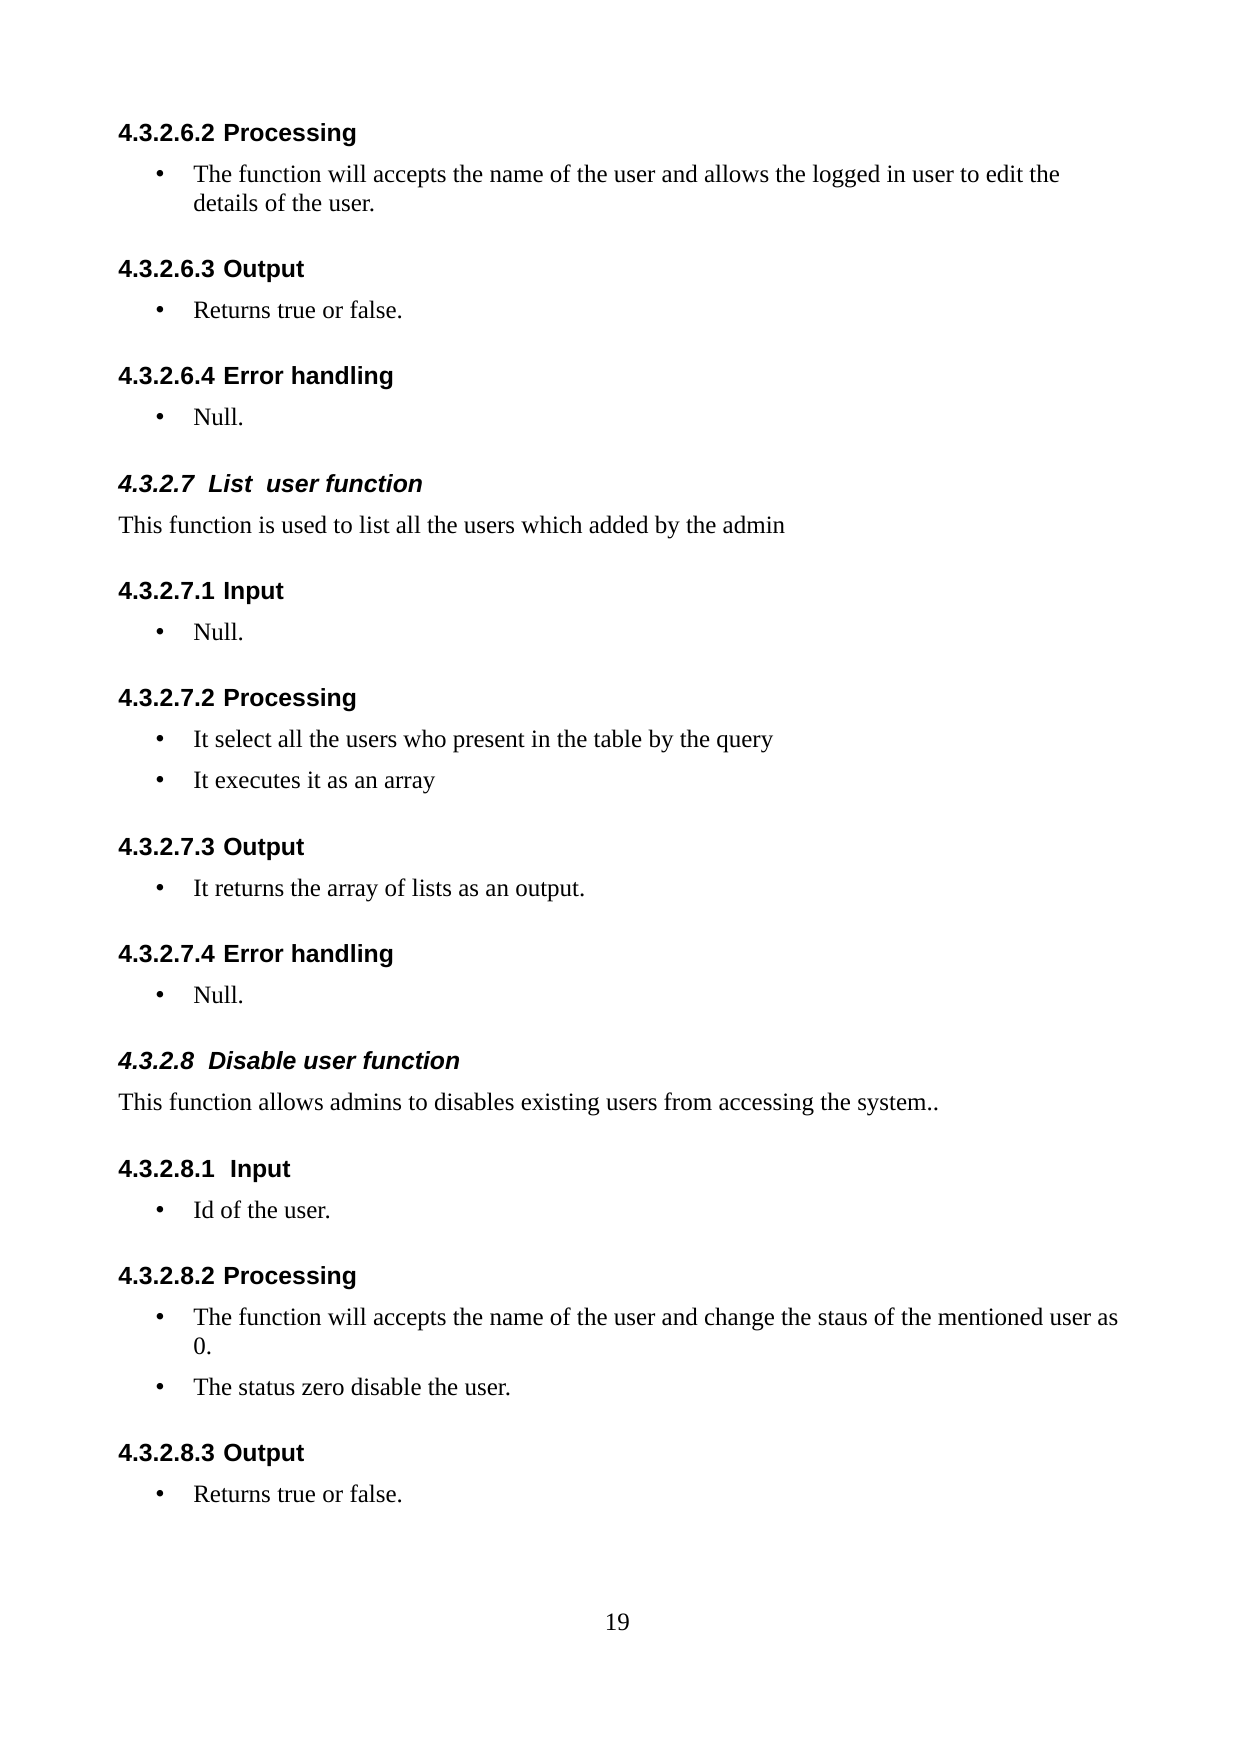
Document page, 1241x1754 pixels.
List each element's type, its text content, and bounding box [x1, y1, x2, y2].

subtitle Disable user function [118, 1046, 1122, 1075]
subtitle Error handling [118, 939, 1122, 968]
subtitle List user function [118, 469, 1122, 497]
list The function will accepts the name of the user and change the staus of the mentioned user as 0. [156, 1302, 1122, 1359]
subtitle Input [118, 576, 1122, 604]
subtitle Output [118, 832, 1122, 860]
list Null. [156, 617, 1122, 646]
subtitle Input [118, 1154, 1122, 1182]
list Id of the user. [156, 1195, 1122, 1223]
text This function is used to list all the users which added by the admin [118, 510, 1122, 538]
subtitle Output [118, 1438, 1122, 1467]
list Null. [156, 402, 1122, 431]
text This function allows admins to disables existing users from accessing the system.. [118, 1087, 1122, 1116]
list It returns the array of lists as an output. [156, 873, 1122, 902]
list The status zero disable the user. [156, 1372, 1122, 1401]
list It select all the users who present in the table by the query [156, 724, 1122, 753]
list Returns true or false. [156, 295, 1122, 324]
list Null. [156, 980, 1122, 1009]
list Returns true or false. [156, 1479, 1122, 1508]
list It executes it as an array [156, 766, 1122, 794]
subtitle Processing [118, 118, 1122, 147]
subtitle Output [118, 254, 1122, 283]
subtitle Processing [118, 683, 1122, 712]
subtitle Error handling [118, 361, 1122, 390]
list The function will accepts the name of the user and allows the logged in user to edit the details of the user. [156, 159, 1122, 217]
subtitle Processing [118, 1261, 1122, 1289]
